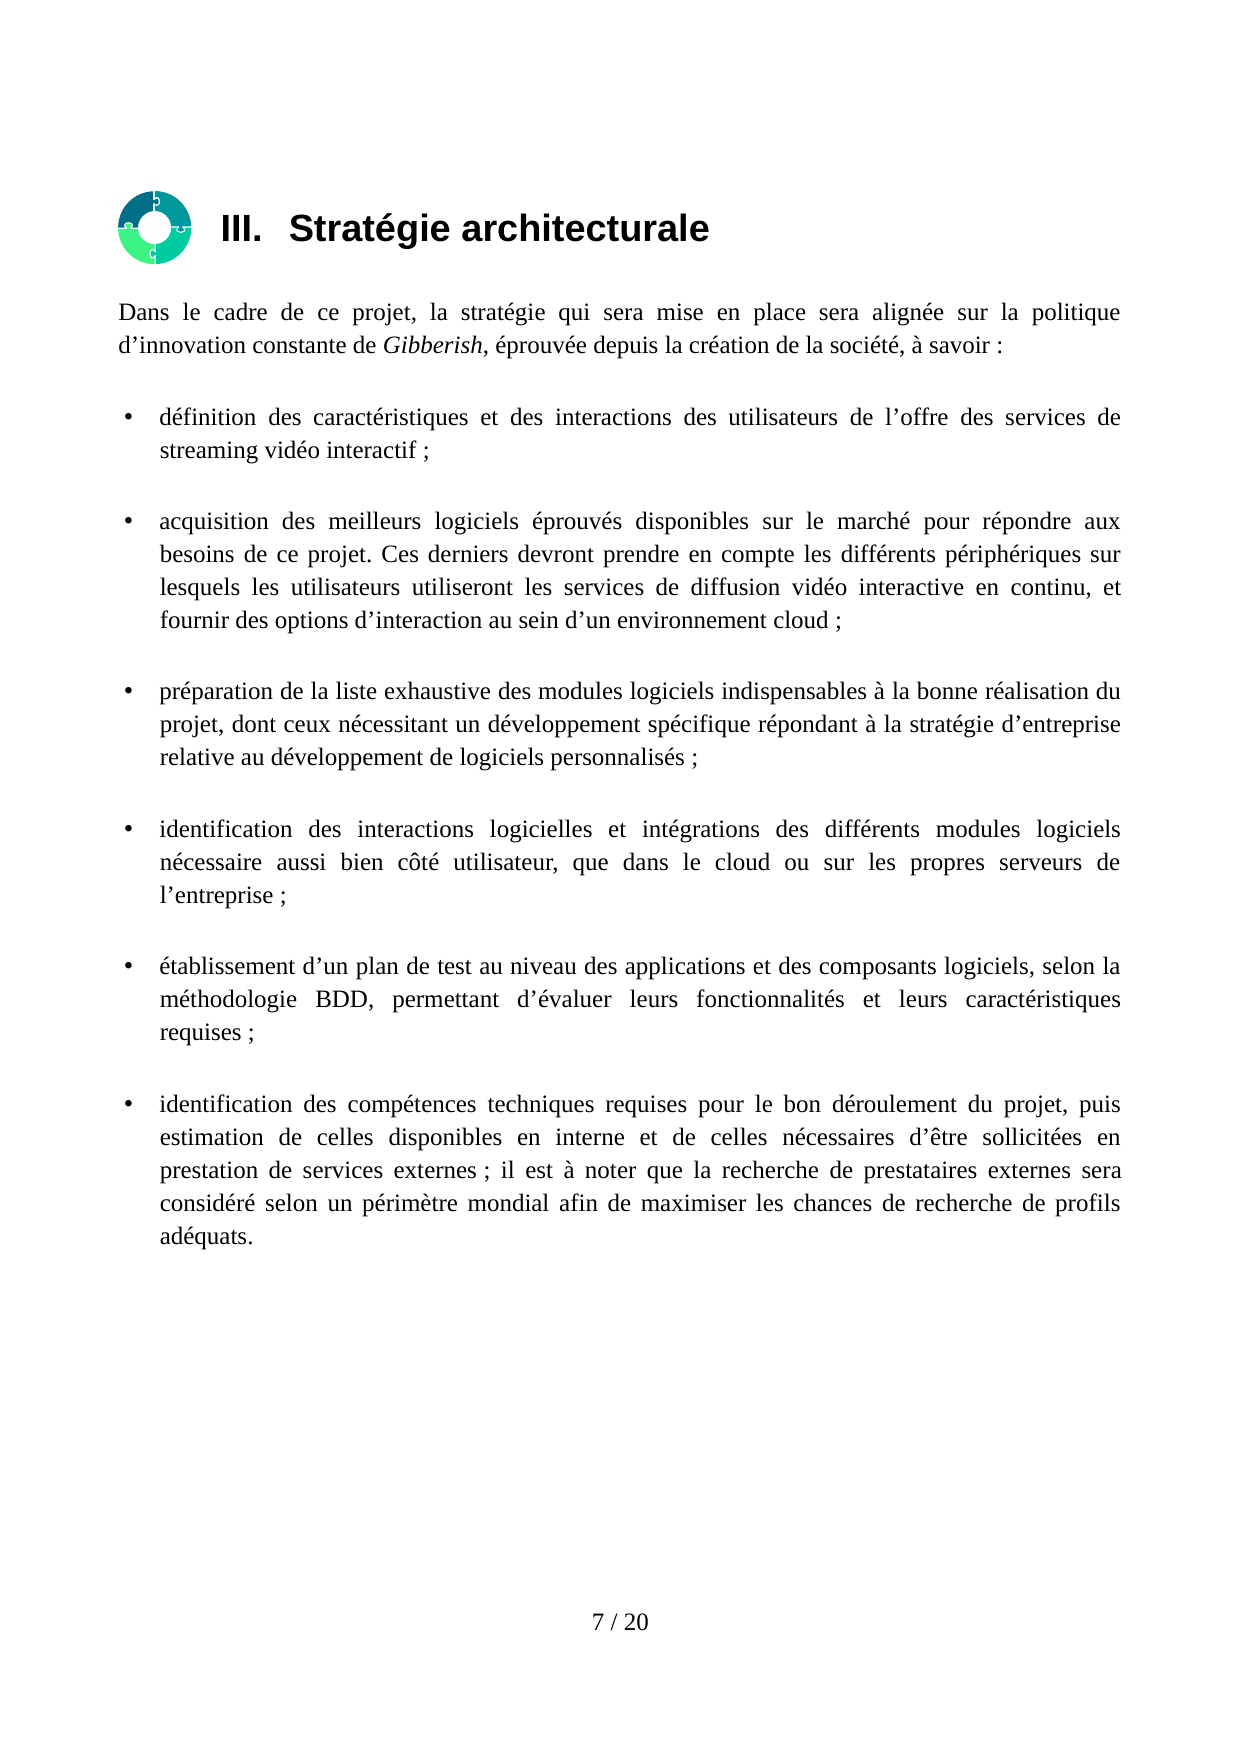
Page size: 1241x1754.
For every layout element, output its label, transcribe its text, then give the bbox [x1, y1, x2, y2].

list identification des compétences techniques requises pour le bon déroulement du projet, puis estimation de celles disponibles en interne et de celles nécessaires d’être sollicitées en prestation de services externes ; il est à noter que la recherche de prestataires externes sera considéré selon un périmètre mondial afin de maximiser les chances de recherche de profils adéquats. [124, 1089, 1122, 1249]
list acquisition des meilleurs logiciels éprouvés disponibles sur le marché pour répondre aux besoins de ce projet. Ces derniers devront prendre en compte les différents périphériques sur lesquels les utilisateurs utiliseront les services de diffusion vidéo interactive en continu, et fournir des options d’interaction au sein d’un environnement cloud ; [124, 506, 1122, 634]
list définition des caractéristiques et des interactions des utilisateurs de l’offre des services de streaming vidéo interactif ; [124, 402, 1122, 463]
subtitle [139, 211, 171, 249]
list établissement d’un plan de test au niveau des applications et des composants logiciels, selon la méthodologie BDD, permettant d’évaluer leurs fonctionnalités et leurs caractéristiques requises ; [124, 951, 1122, 1046]
text Dans le cadre de ce projet, la stratégie qui sera mise en place sera alignée sur la politique d’innovation constante de Gibberish, éprouvée depuis la création de la société, à savoir : [118, 297, 1122, 359]
list préparation de la liste exhaustive des modules logiciels indispensables à la bonne réalisation du projet, dont ceux nécessitant un développement spécifique répondant à la stratégie d’entreprise relative au développement de logiciels personnalisés ; [124, 676, 1122, 771]
list identification des interactions logicielles et intégrations des différents modules logiciels nécessaire aussi bien côté utilisateur, que dans le cloud ou sur les propres serveurs de l’entreprise ; [124, 814, 1122, 909]
subtitle Stratégie architecturale [185, 206, 1122, 249]
